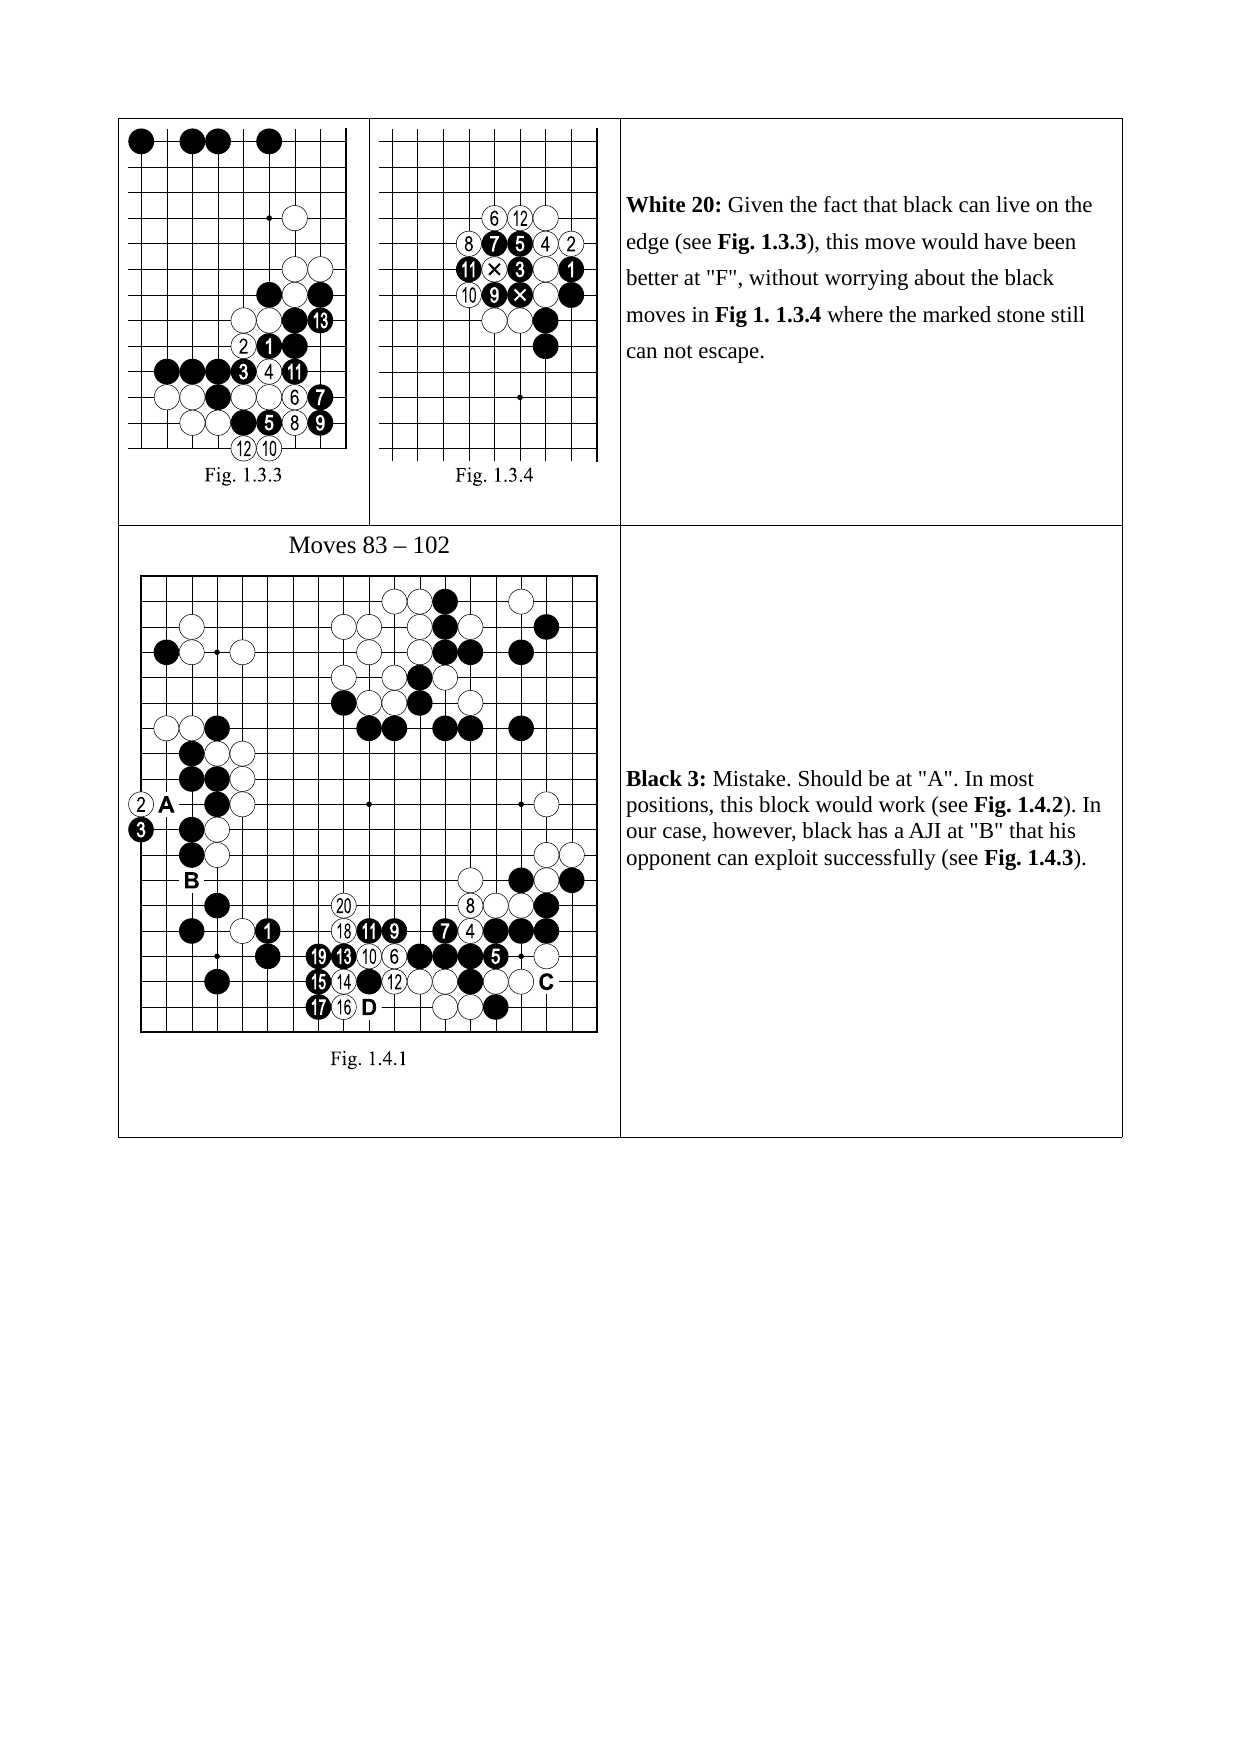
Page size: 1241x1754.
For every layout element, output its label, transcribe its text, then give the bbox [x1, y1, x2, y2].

table_cell Moves 83 – 102 [119, 526, 620, 1137]
table_header [119, 119, 369, 524]
table_cell Black 3: Mistake. Should be at "A". In most positions, this block would work (see Fig. 1.4.2). In our case, however, black has a AJI at "B" that his opponent can exploit successfully (see Fig. 1.4.3). [621, 526, 1122, 1137]
table_header [370, 119, 620, 524]
table_header White 20: Given the fact that black can live on the edge (see Fig. 1.3.3), this move would have been better at "F", without worrying about the black moves in Fig 1. 1.3.4 where the marked stone still can not escape. [621, 119, 1122, 524]
